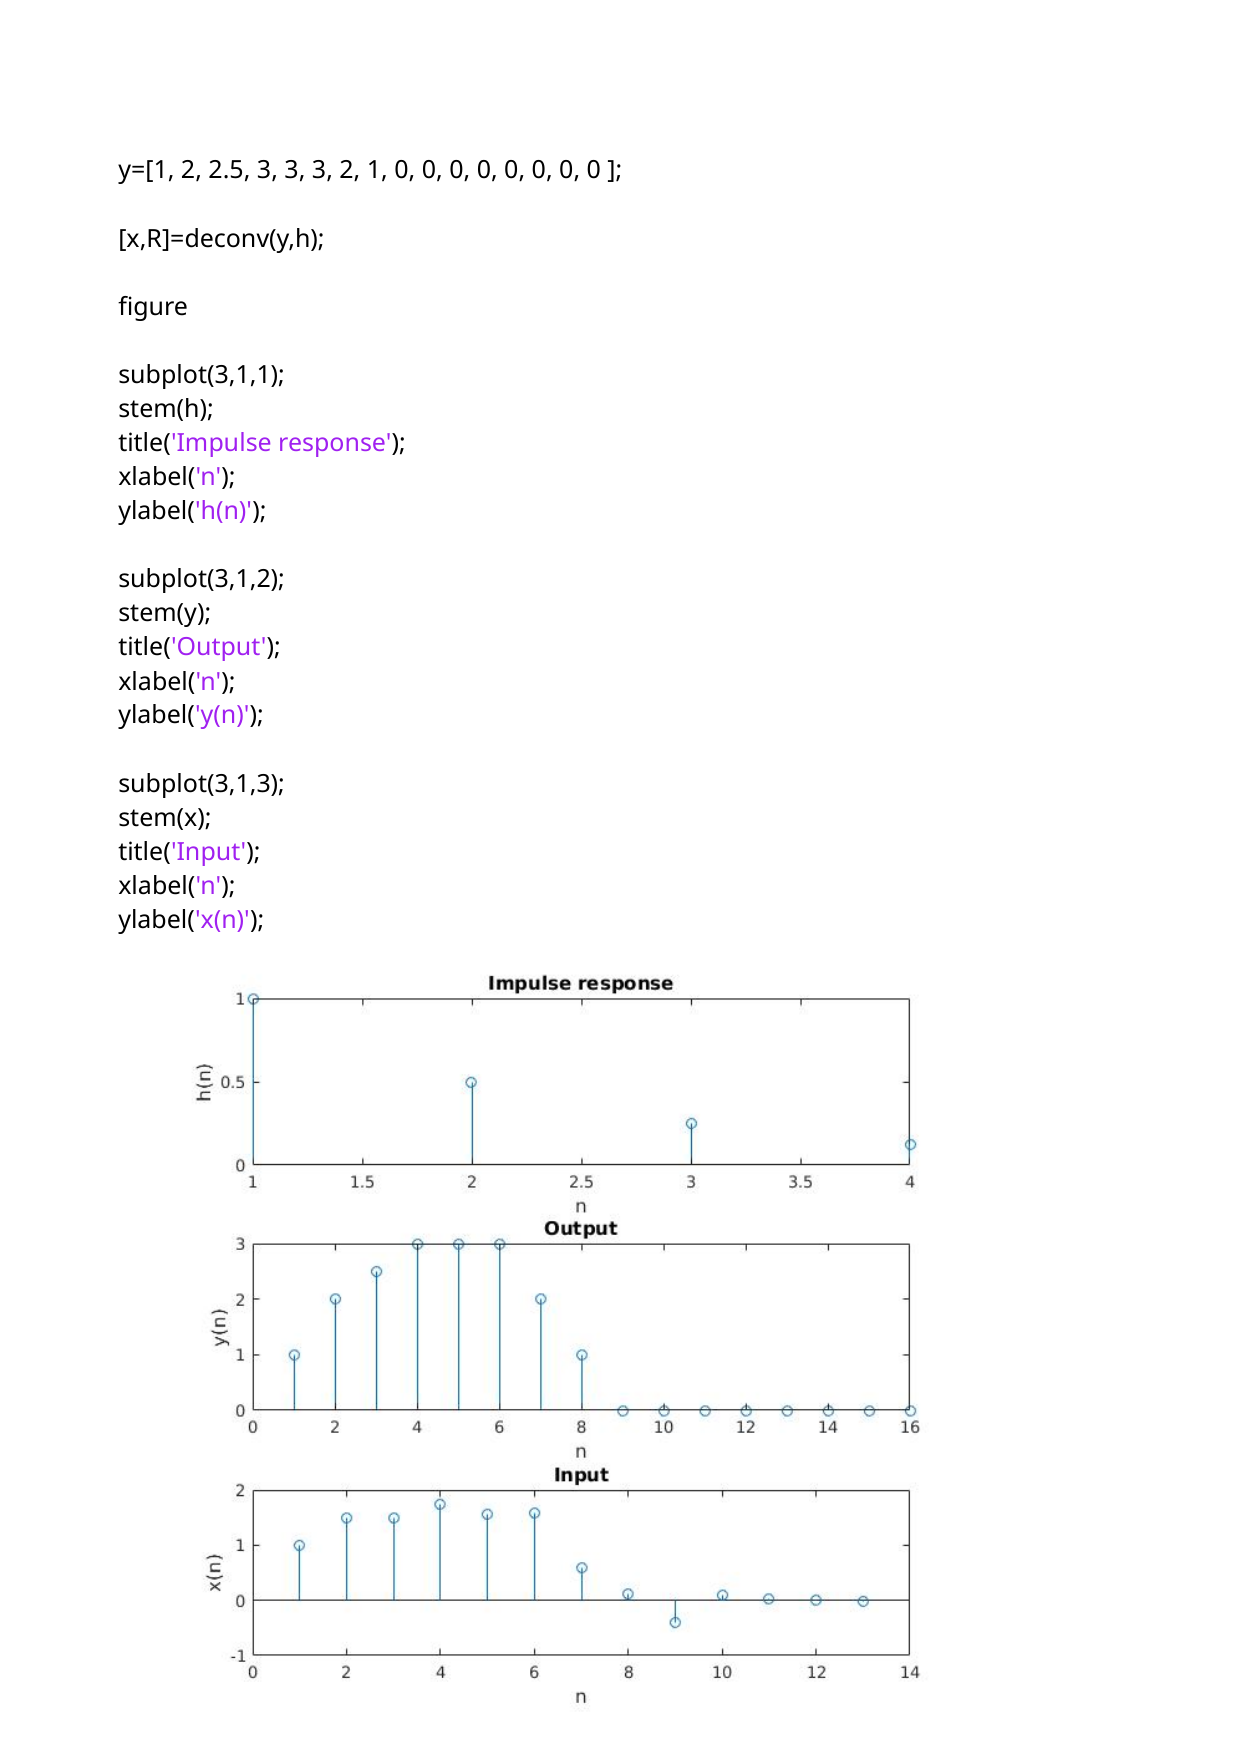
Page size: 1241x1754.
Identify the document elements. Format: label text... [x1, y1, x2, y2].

text ylabel('y(n)'); [118, 697, 1122, 731]
text stem(h); [118, 391, 1122, 425]
text subplot(3,1,1); [118, 357, 1122, 391]
text y=[1, 2, 2.5, 3, 3, 3, 2, 1, 0, 0, 0, 0, 0, 0, 0, 0 ]; [118, 152, 1122, 186]
text stem(x); [118, 799, 1122, 833]
text ylabel('h(n)'); [118, 493, 1122, 527]
text xlabel('n'); [118, 867, 1122, 902]
text ylabel('x(n)'); [118, 902, 1122, 936]
text subplot(3,1,3); [118, 765, 1122, 799]
text figure [118, 288, 1122, 322]
text title('Impulse response'); [118, 425, 1122, 459]
text xlabel('n'); [118, 663, 1122, 697]
text subplot(3,1,2); [118, 561, 1122, 595]
text stem(y); [118, 595, 1122, 629]
picture [142, 935, 991, 1754]
text [x,R]=deconv(y,h); [118, 220, 1122, 254]
text title('Output'); [118, 629, 1122, 663]
text title('Input'); [118, 833, 1122, 867]
text xlabel('n'); [118, 459, 1122, 493]
